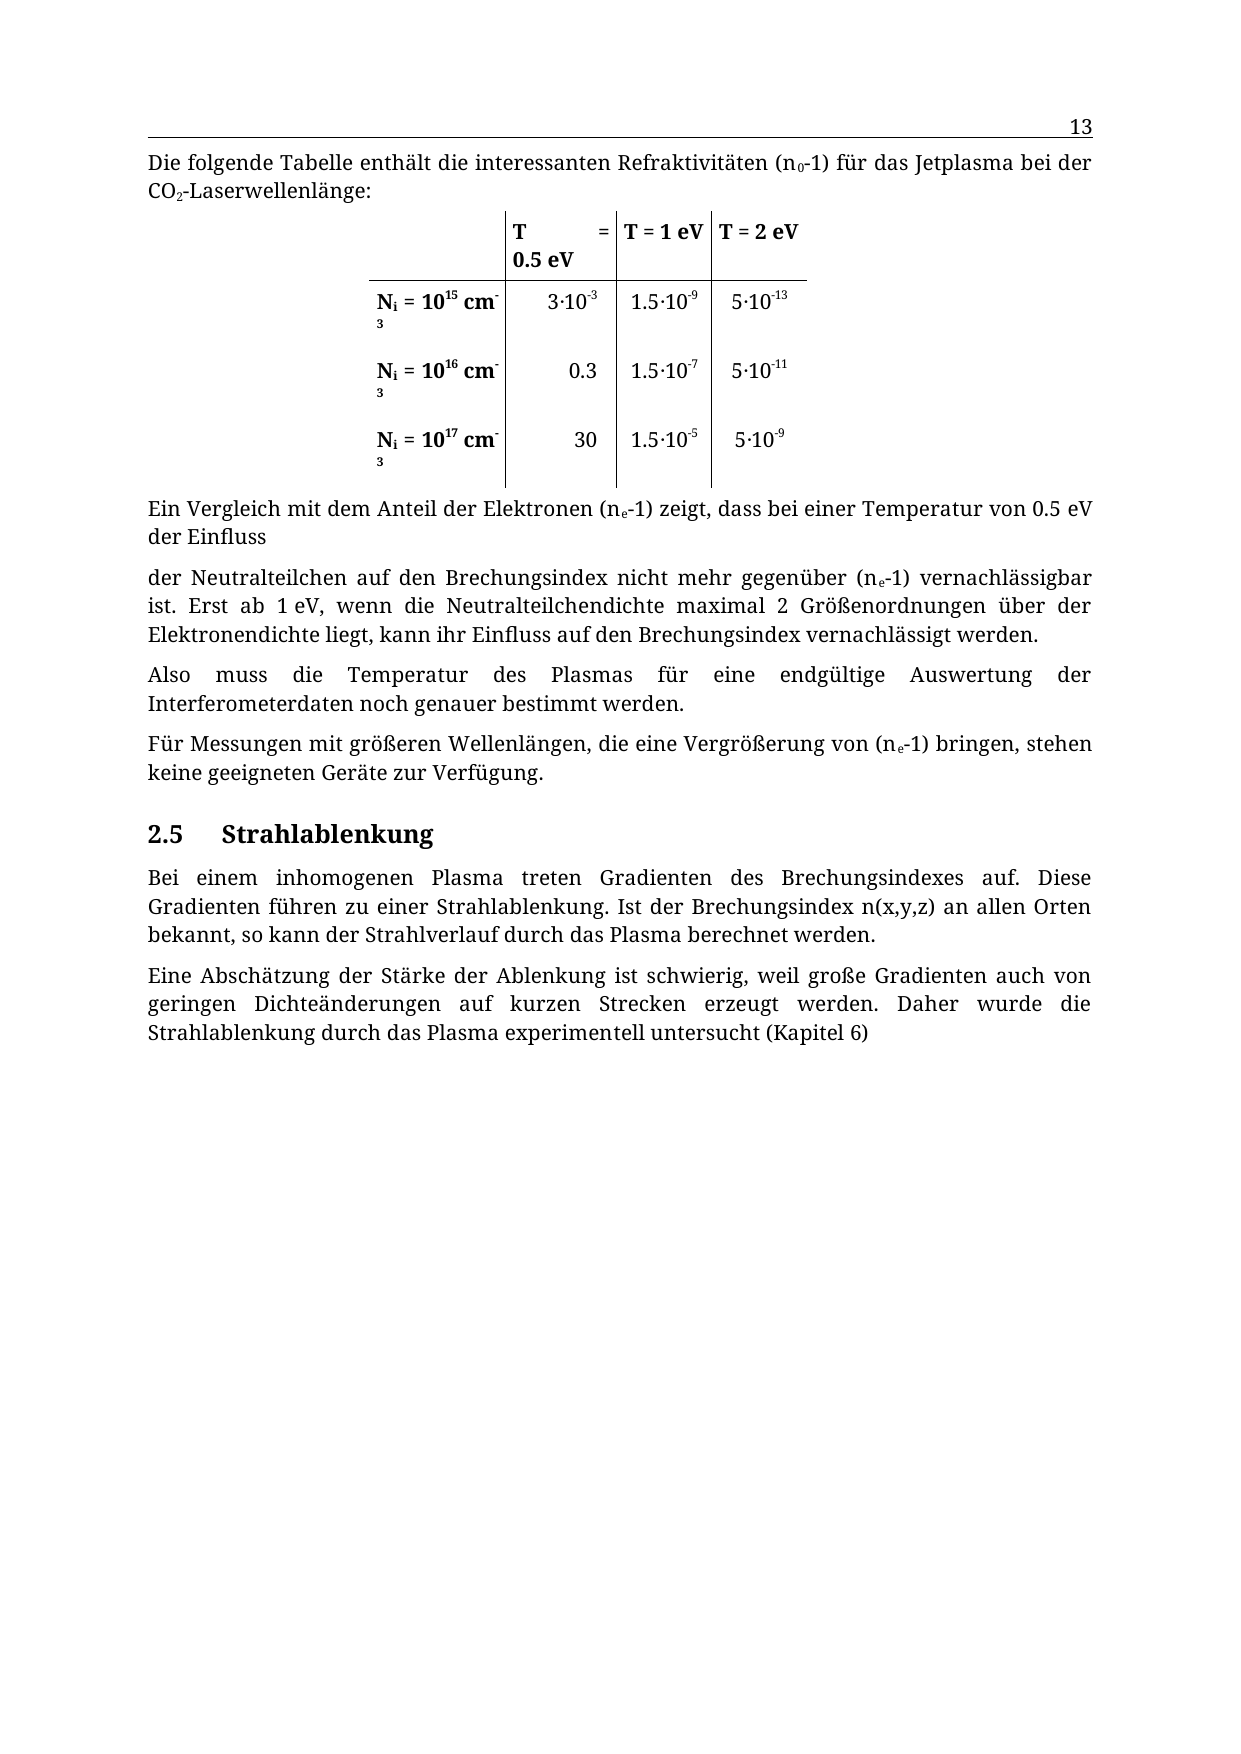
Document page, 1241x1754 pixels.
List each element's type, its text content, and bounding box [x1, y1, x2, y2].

text Ein Vergleich mit dem Anteil der Elektronen (ne-1) zeigt, dass bei einer Temperatur von 0.5 eV der Einfluss [148, 493, 1092, 551]
table_cell 510-11 [712, 350, 807, 419]
table_cell 310-3 [506, 281, 616, 350]
table_cell 1.510-5 [617, 419, 711, 488]
text Für Messungen mit größeren Wellenlängen, die eine Vergrößerung von (ne-1) bringen, stehen keine geeigneten Geräte zur Verfügung. [148, 729, 1092, 786]
text Die folgende Tabelle enthält die interessanten Refraktivitäten (n0-1) für das Jetplasma bei der CO2-Laserwellenlänge: [148, 148, 1092, 205]
table_cell 1.510-9 [617, 281, 711, 350]
text Bei einem inhomogenen Plasma treten Gradienten des Brechungsindexes auf. Diese Gradienten führen zu einer Strahlablenkung. Ist der Brechungsindex n(x,y,z) an allen Orten bekannt, so kann der Strahlverlauf durch das Plasma berechnet werden. [148, 863, 1092, 949]
text Eine Abschätzung der Stärke der Ablenkung ist schwierig, weil große Gradienten auch von geringen Dichteän­derungen auf kurzen Strecken erzeugt werden. Daher wurde die Strahlablenkung durch das Plasma experimen­tell untersucht (Kapitel 6) [148, 961, 1092, 1046]
table_cell Ni = 1015 cm-3 [369, 281, 505, 350]
table_cell 510-9 [712, 419, 807, 488]
text der Neutralteilchen auf den Brechungsindex nicht mehr gegenüber (ne-1) vernachlässigbar ist. Erst ab 1 eV, wenn die Neutralteilchendichte maximal 2 Größenordnungen über der Elektronendichte liegt, kann ihr Einfluss auf den Brechungsindex vernachlässigt werden. [148, 562, 1092, 648]
text Also muss die Temperatur des Plasmas für eine endgültige Auswertung der Interferometerdaten noch genauer bestimmt werden. [148, 660, 1092, 717]
table_cell 1.510-7 [617, 350, 711, 419]
table_cell 510-13 [712, 281, 807, 350]
table_cell 30 [506, 419, 616, 488]
table_header T = 0.5 eV [506, 211, 616, 280]
subtitle Strahlablenkung [148, 817, 1092, 851]
table_header [369, 211, 505, 280]
table_cell Ni = 1016 cm-3 [369, 350, 505, 419]
table_cell 0.3 [506, 350, 616, 419]
table_cell Ni = 1017 cm-3 [369, 419, 505, 488]
table_header T = 2 eV [712, 211, 807, 280]
table_header T = 1 eV [617, 211, 711, 280]
